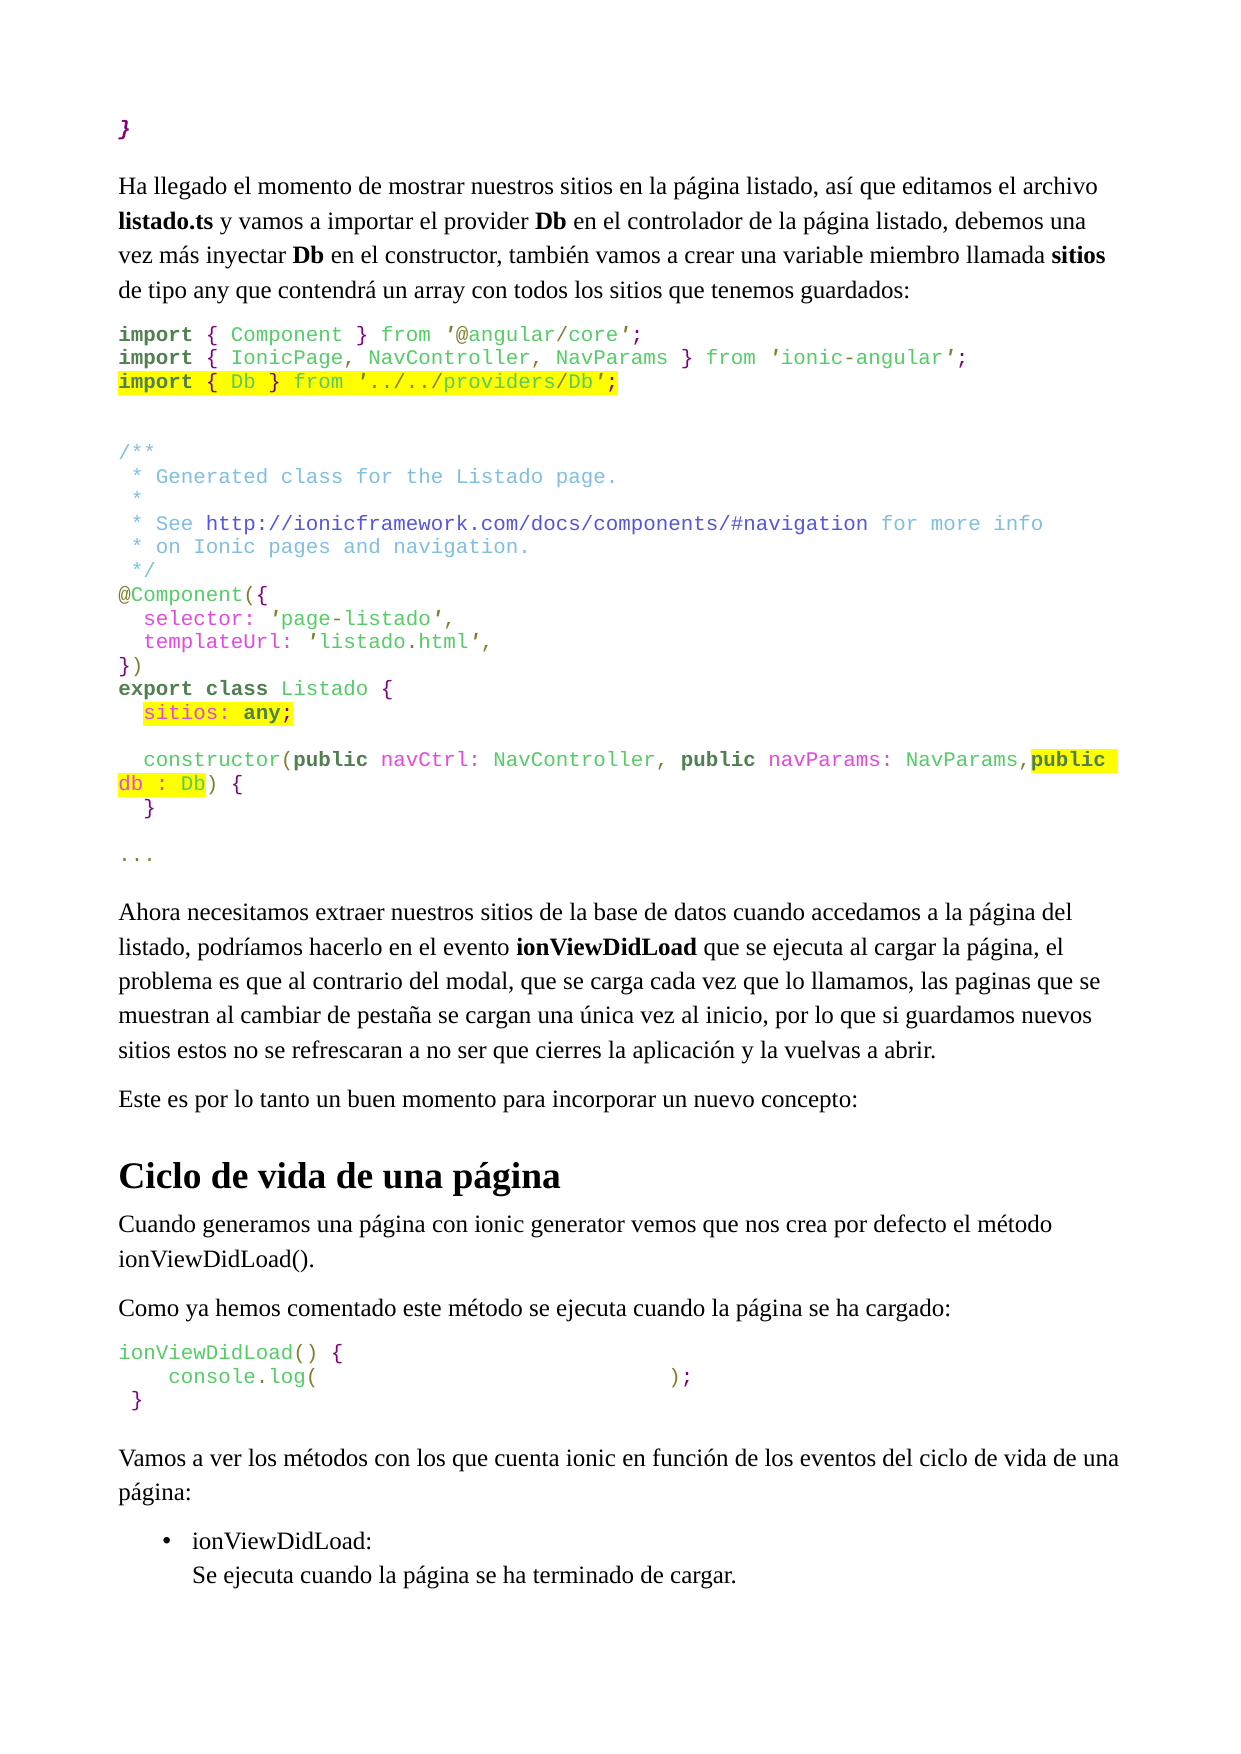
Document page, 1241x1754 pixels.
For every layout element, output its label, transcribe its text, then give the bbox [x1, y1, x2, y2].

text }) [118, 655, 1122, 678]
text constructor(public navCtrl: NavController, public navParams: NavParams,public db : Db) { [118, 749, 1122, 797]
text import { Component } from '@angular/core'; [118, 324, 1122, 347]
text Ahora necesitamos extraer nuestros sitios de la base de datos cuando accedamos a la página del listado, podríamos hacerlo en el evento ionViewDidLoad que se ejecuta al cargar la página, el problema es que al contrario del modal, que se carga cada vez que lo llamamos, las paginas que se muestran al cambiar de pestaña se cargan una única vez al inicio, por lo que si guardamos nuevos sitios estos no se refrescaran a no ser que cierres la aplicación y la vuelvas a abrir. [118, 897, 1122, 1064]
text */ [118, 560, 1122, 584]
text Ha llegado el momento de mostrar nuestros sitios en la página listado, así que editamos el archivo listado.ts y vamos a importar el provider Db en el controlador de la página listado, debemos una vez más inyectar Db en el constructor, también vamos a crear una variable miembro llamada sitios de tipo any que contendrá un array con todos los sitios que tenemos guardados: [118, 171, 1122, 303]
text @Component({ [118, 584, 1122, 607]
text sitios: any; [118, 702, 1122, 726]
text * Generated class for the Listado page. [118, 466, 1122, 489]
text Vamos a ver los métodos con los que cuenta ionic en función de los eventos del ciclo de vida de una página: [118, 1443, 1122, 1506]
text * See http://ionicframework.com/docs/components/#navigation for more info [118, 513, 1122, 537]
text ionViewDidLoad() { [118, 1342, 1122, 1366]
text /** [118, 442, 1122, 466]
subtitle Ciclo de vida de una página [118, 1154, 1122, 1197]
text Como ya hemos comentado este método se ejecuta cuando la página se ha cargado: [118, 1293, 1122, 1322]
text * on Ionic pages and navigation. [118, 537, 1122, 560]
text } [118, 797, 1122, 820]
text console.log('ionViewDidLoad ListadoPage'); [118, 1366, 1122, 1389]
text import { IonicPage, NavController, NavParams } from 'ionic-angular'; [118, 347, 1122, 371]
text ... [118, 844, 1122, 868]
text selector: 'page-listado', [118, 607, 1122, 631]
text Este es por lo tanto un buen momento para incorporar un nuevo concepto: [118, 1084, 1122, 1113]
text templateUrl: 'listado.html', [118, 631, 1122, 655]
text import { Db } from '../../providers/Db'; [118, 371, 1122, 395]
text export class Listado { [118, 678, 1122, 702]
text Cuando generamos una página con ionic generator vemos que nos crea por defecto el método ionViewDidLoad(). [118, 1209, 1122, 1273]
text } [118, 118, 1122, 142]
text * [118, 489, 1122, 513]
list ionViewDidLoad: Se ejecuta cuando la página se ha terminado de cargar. [162, 1526, 1122, 1589]
text } [118, 1389, 1122, 1413]
